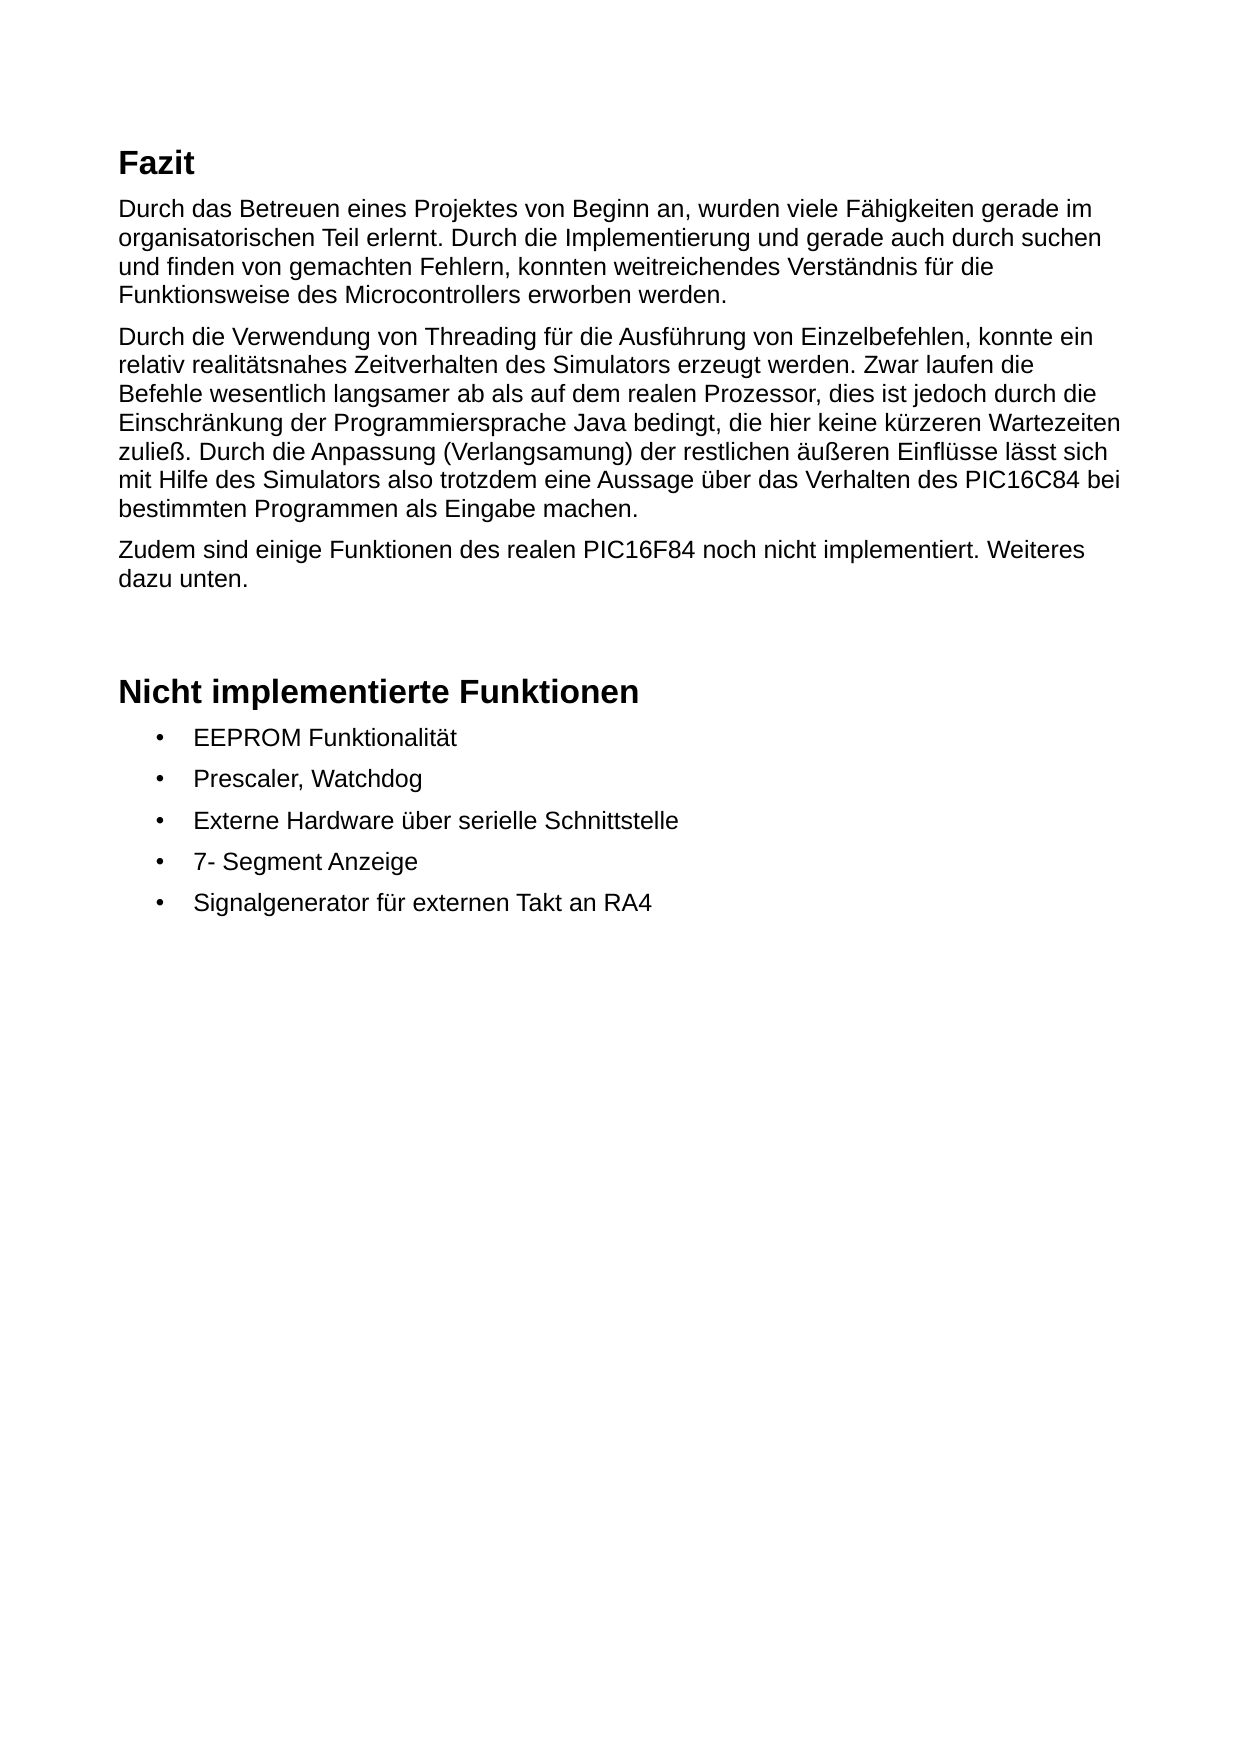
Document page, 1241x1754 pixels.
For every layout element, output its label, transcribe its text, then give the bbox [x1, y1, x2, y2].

list Prescaler, Watchdog [156, 764, 1122, 793]
text Zudem sind einige Funktionen des realen PIC16F84 noch nicht implementiert. Weiteres dazu unten. [118, 536, 1122, 593]
list EEPROM Funktionalität [156, 723, 1122, 752]
text Durch das Betreuen eines Projektes von Beginn an, wurden viele Fähigkeiten gerade im organisatorischen Teil erlernt. Durch die Implementierung und gerade auch durch suchen und finden von gemachten Fehlern, konnten weitreichendes Verständnis für die Funktionsweise des Microcontrollers erworben werden. [118, 194, 1122, 309]
list Signalgenerator für externen Takt an RA4 [156, 888, 1122, 917]
text Durch die Verwendung von Threading für die Ausführung von Einzelbefehlen, konnte ein relativ realitätsnahes Zeitverhalten des Simulators erzeugt werden. Zwar laufen die Befehle wesentlich langsamer ab als auf dem realen Prozessor, dies ist jedoch durch die Einschränkung der Programmiersprache Java bedingt, die hier keine kürzeren Wartezeiten zuließ. Durch die Anpassung (Verlangsamung) der restlichen äußeren Einflüsse lässt sich mit Hilfe des Simulators also trotzdem eine Aussage über das Verhalten des PIC16C84 bei bestimmten Programmen als Eingabe machen. [118, 322, 1122, 523]
list Externe Hardware über serielle Schnittstelle [156, 806, 1122, 834]
list 7- Segment Anzeige [156, 847, 1122, 876]
subtitle Nicht implementierte Funktionen [118, 672, 1122, 710]
subtitle Fazit [118, 143, 1122, 182]
